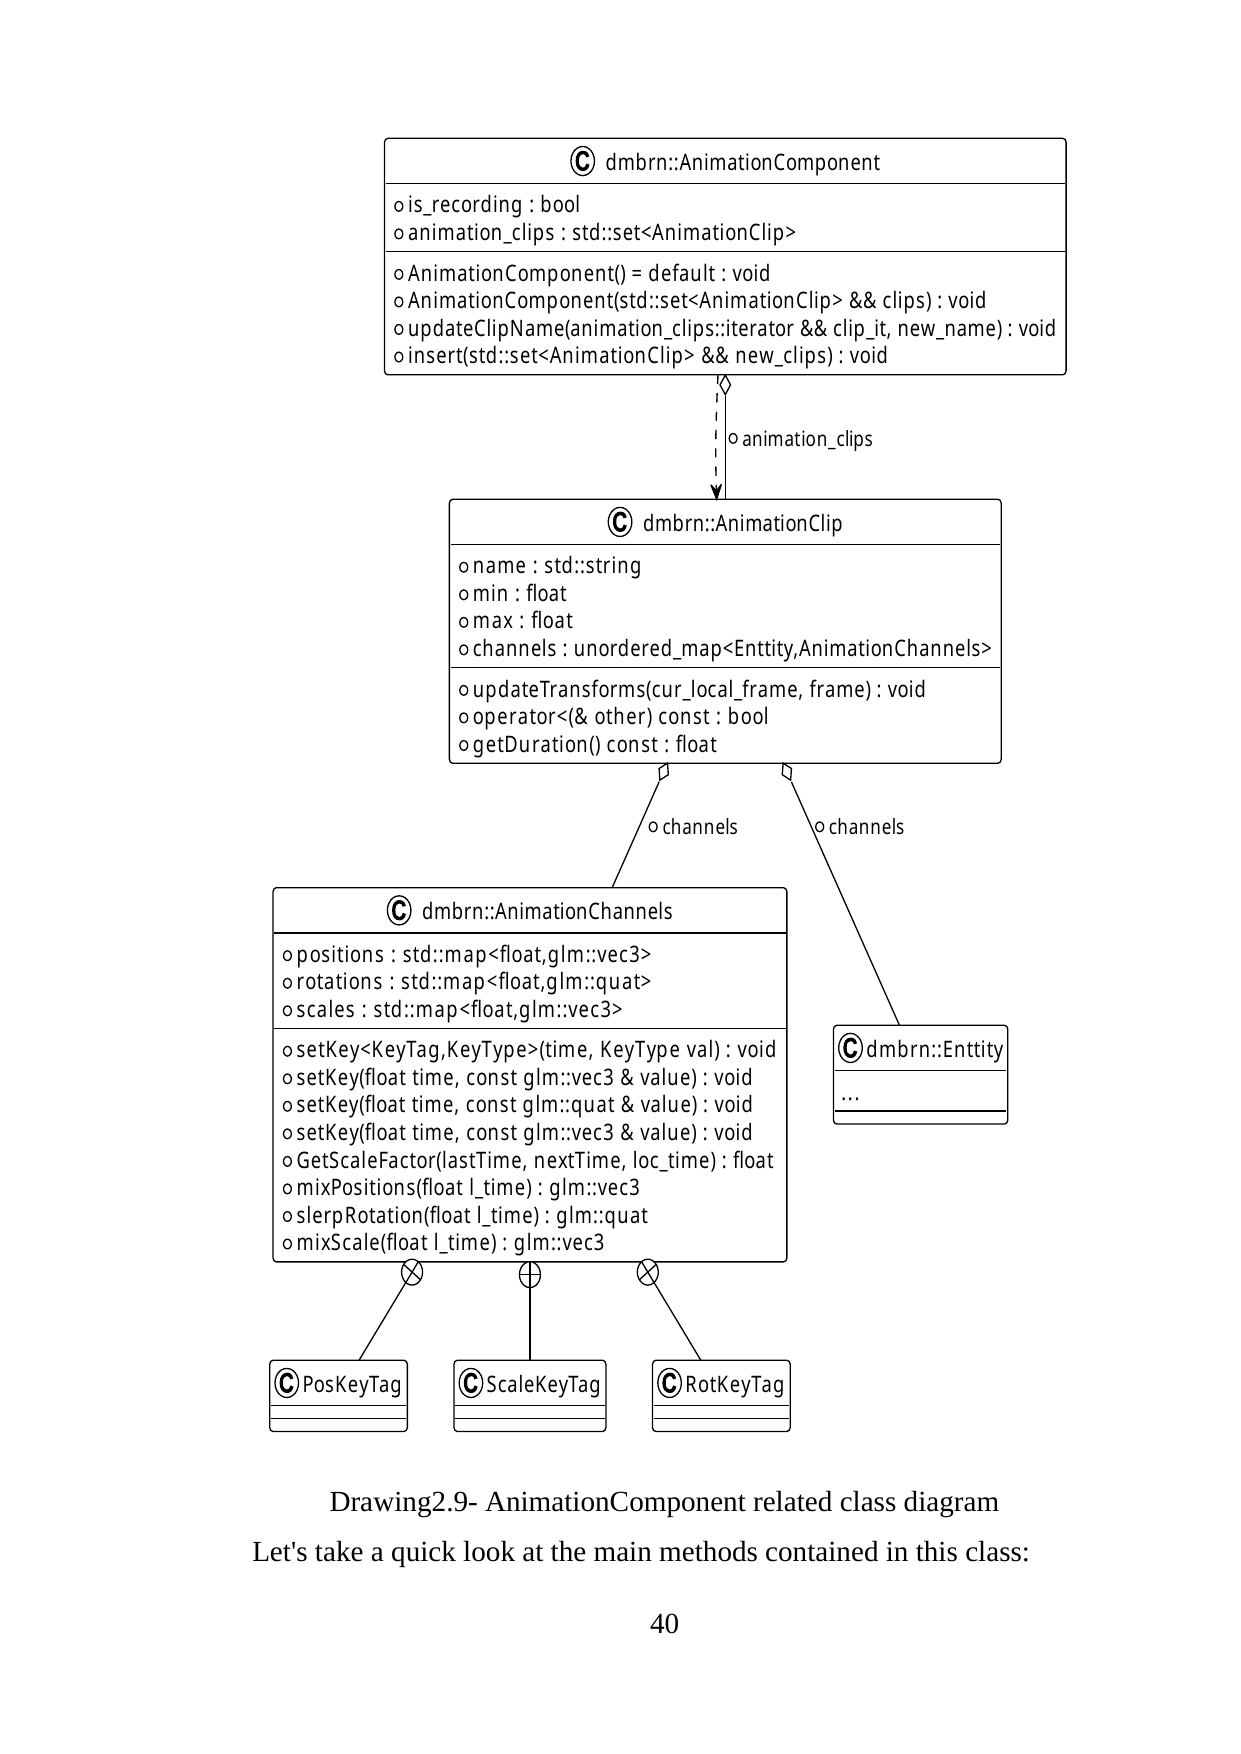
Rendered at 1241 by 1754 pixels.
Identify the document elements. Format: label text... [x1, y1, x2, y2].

text Let's take a quick look at the main methods contained in this class: [177, 1534, 1152, 1568]
text Drawing2.9- AnimationComponent related class diagram [253, 1484, 1075, 1518]
